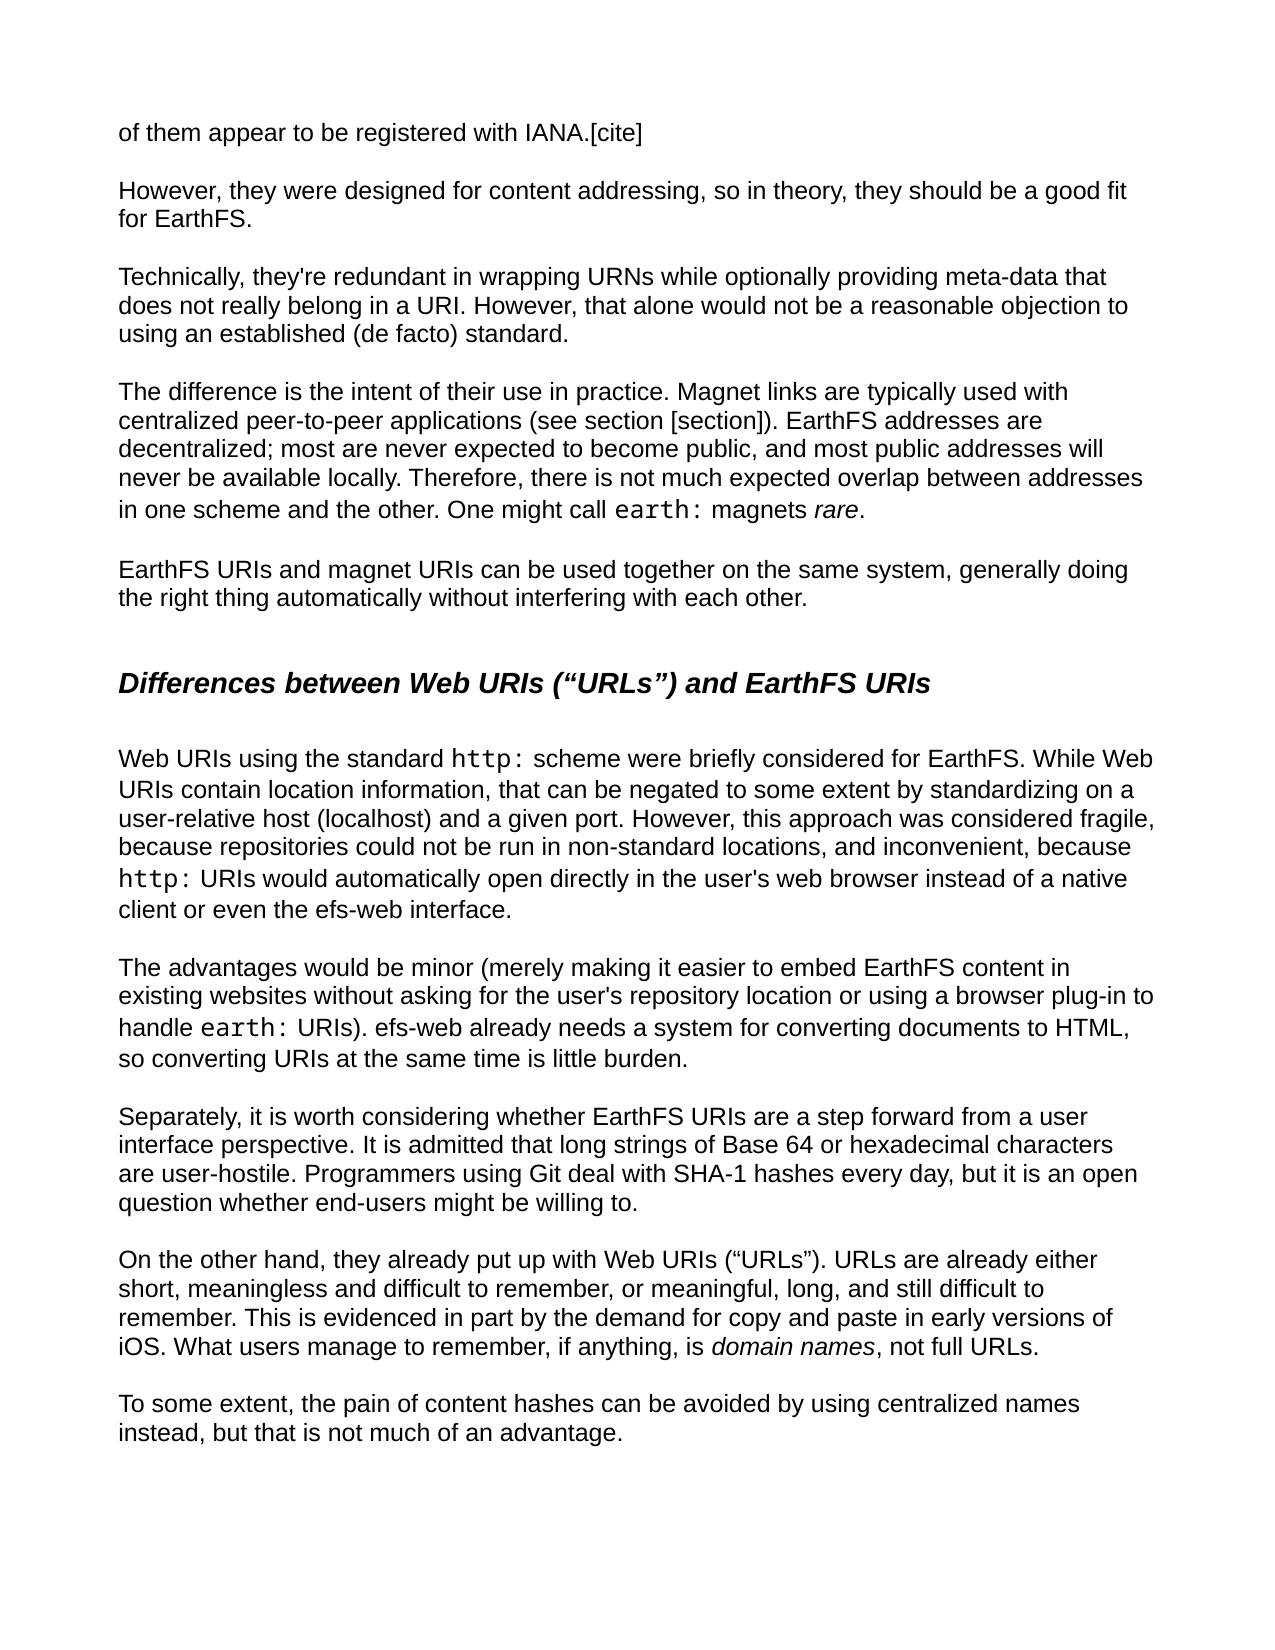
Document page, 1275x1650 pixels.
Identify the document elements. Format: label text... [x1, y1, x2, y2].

text of them appear to be registered with IANA.[cite] [118, 118, 1157, 147]
subtitle Differences between Web URIs (“URLs”) and EarthFS URIs [118, 666, 1157, 699]
text EarthFS URIs and magnet URIs can be used together on the same system, generally doing the right thing automatically without interfering with each other. [118, 555, 1157, 612]
text To some extent, the pain of content hashes can be avoided by using centralized names instead, but that is not much of an advantage. [118, 1389, 1157, 1447]
text Separately, it is worth considering whether EarthFS URIs are a step forward from a user interface perspective. It is admitted that long strings of Base 64 or hexadecimal characters are user-hostile. Programmers using Git deal with SHA-1 hashes every day, but it is an open question whether end-users might be willing to. [118, 1102, 1157, 1217]
text The advantages would be minor (merely making it easier to embed EarthFS content in existing websites without asking for the user's repository location or using a browser plug-in to handle earth: URIs). efs-web already needs a system for converting documents to HTML, so converting URIs at the same time is little burden. [118, 953, 1157, 1073]
text Web URIs using the standard http: scheme were briefly considered for EarthFS. While Web URIs contain location information, that can be negated to some extent by standardizing on a user-relative host (localhost) and a given port. However, this approach was considered fragile, because repositories could not be run in non-standard locations, and inconvenient, because http: URIs would automatically open directly in the user's web browser instead of a native client or even the efs-web interface. [118, 741, 1157, 924]
text Technically, they're redundant in wrapping URNs while optionally providing meta-data that does not really belong in a URI. However, that alone would not be a reasonable objection to using an established (de facto) standard. [118, 262, 1157, 348]
text However, they were designed for content addressing, so in theory, they should be a good fit for EarthFS. [118, 176, 1157, 233]
text On the other hand, they already put up with Web URIs (“URLs”). URLs are already either short, meaningless and difficult to remember, or meaningful, long, and still difficult to remember. This is evidenced in part by the demand for copy and paste in early versions of iOS. What users manage to remember, if anything, is domain names, not full URLs. [118, 1245, 1157, 1360]
text The difference is the intent of their use in practice. Magnet links are typically used with centralized peer-to-peer applications (see section [section]). EarthFS addresses are decentralized; most are never expected to become public, and most public addresses will never be available locally. Therefore, there is not much expected overlap between addresses in one scheme and the other. One might call earth: magnets rare. [118, 377, 1157, 526]
